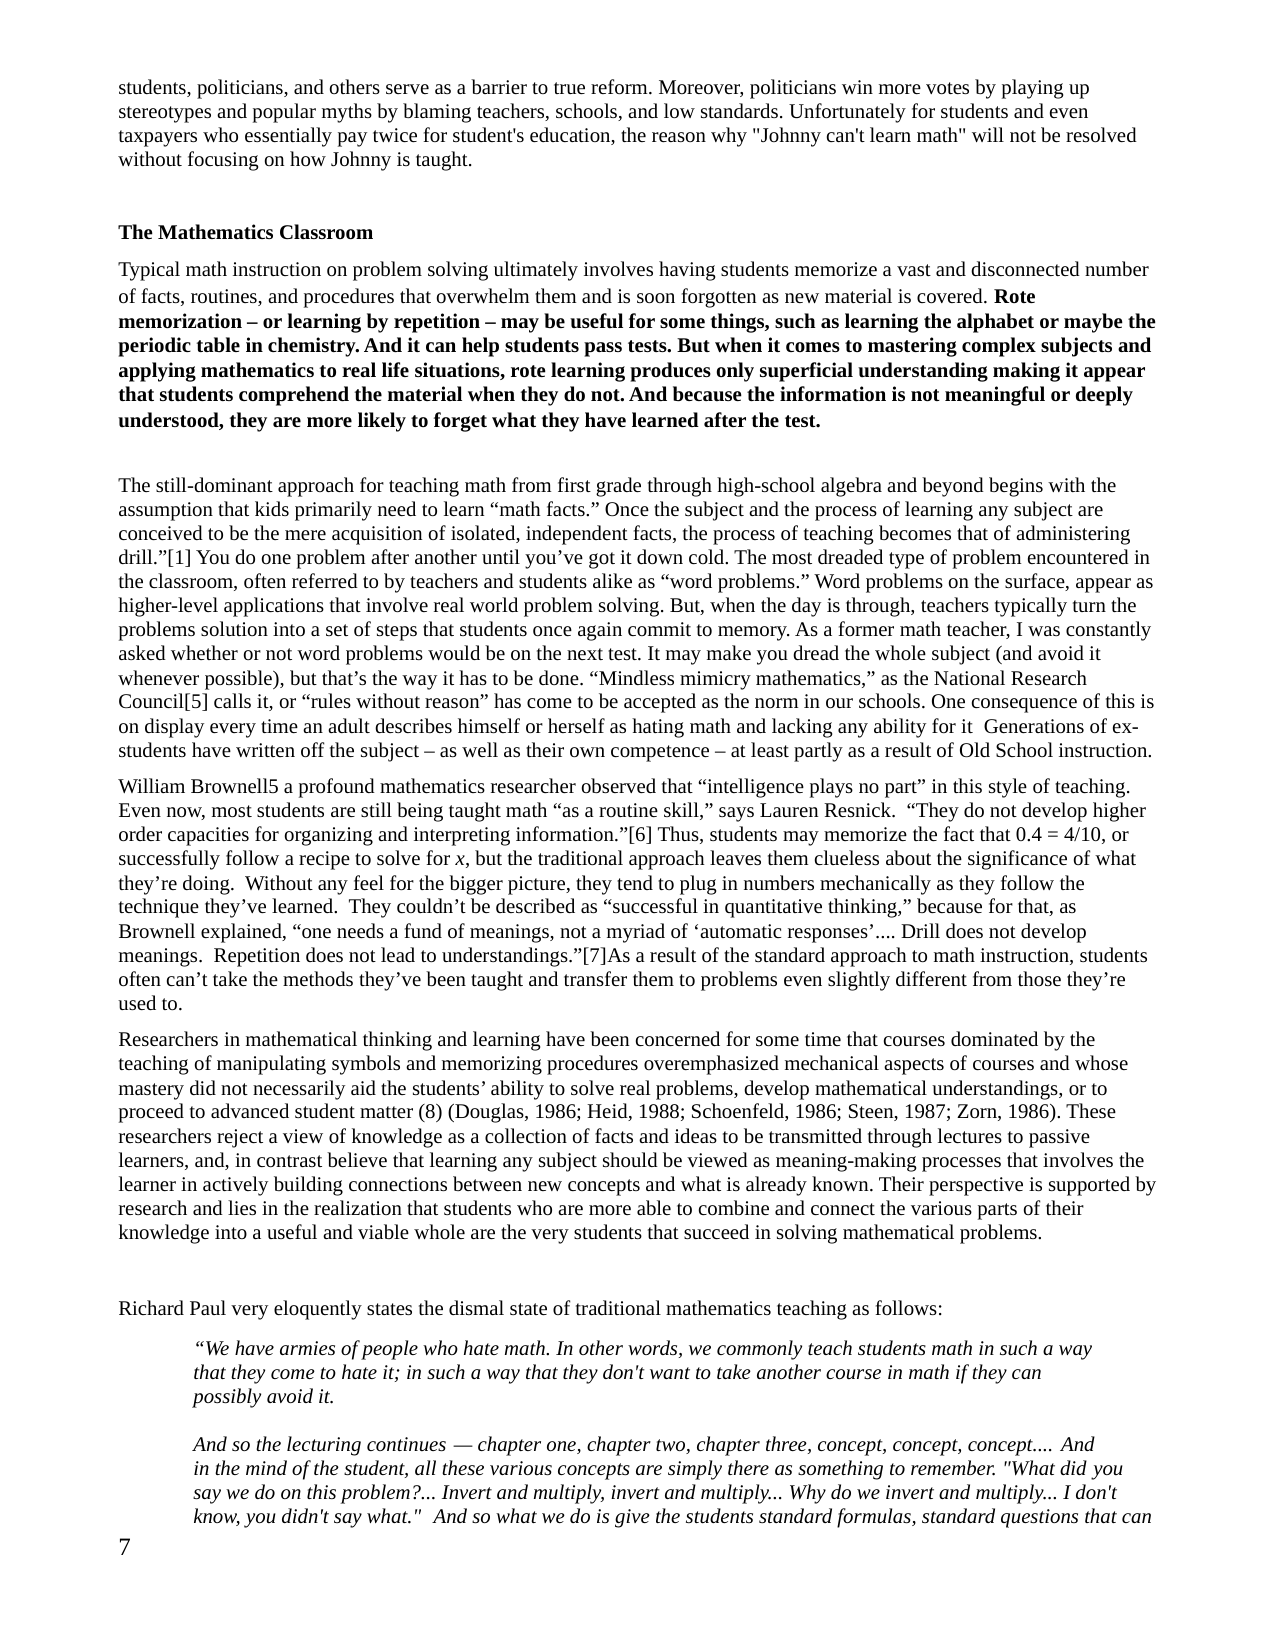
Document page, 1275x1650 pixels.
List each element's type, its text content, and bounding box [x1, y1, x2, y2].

text The Mathematics Classroom [118, 220, 1157, 244]
text The still-dominant approach for teaching math from first grade through high-school algebra and beyond begins with the assumption that kids primarily need to learn “math facts.” Once the subject and the process of learning any subject are conceived to be the mere acquisition of isolated, independent facts, the process of teaching becomes that of administering drill.”[1] You do one problem after another until you’ve got it down cold. The most dreaded type of problem encountered in the classroom, often referred to by teachers and students alike as “word problems.” Word problems on the surface, appear as higher-level applications that involve real world problem solving. But, when the day is through, teachers typically turn the problems solution into a set of steps that students once again commit to memory. As a former math teacher, I was constantly asked whether or not word problems would be on the next test. It may make you dread the whole subject (and avoid it whenever possible), but that’s the way it has to be done. “Mindless mimicry mathematics,” as the National Research Council[5] calls it, or “rules without reason” has come to be accepted as the norm in our schools. One consequence of this is on display every time an adult describes himself or herself as hating math and lacking any ability for it Generations of ex-students have written off the subject – as well as their own competence – at least partly as a result of Old School instruction. [118, 473, 1157, 762]
text students, politicians, and others serve as a barrier to true reform. Moreover, politicians win more votes by playing up stereotypes and popular myths by blaming teachers, schools, and low standards. Unfortunately for students and even taxpayers who essentially pay twice for student's education, the reason why "Johnny can't learn math" will not be resolved without focusing on how Johnny is taught. [118, 75, 1157, 171]
text William Brownell5 a profound mathematics researcher observed that “intelligence plays no part” in this style of teaching. Even now, most students are still being taught math “as a routine skill,” says Lauren Resnick. “They do not develop higher order capacities for organizing and interpreting information.”[6] Thus, students may memorize the fact that 0.4 = 4/10, or successfully follow a recipe to solve for x, but the traditional approach leaves them clueless about the significance of what they’re doing. Without any feel for the bigger picture, they tend to plug in numbers mechanically as they follow the technique they’ve learned. They couldn’t be described as “successful in quantitative thinking,” because for that, as Brownell explained, “one needs a fund of meanings, not a myriad of ‘automatic responses’.... Drill does not develop meanings. Repetition does not lead to understandings.”[7]As a result of the standard approach to math instruction, students often can’t take the methods they’ve been taught and transfer them to problems even slightly different from those they’re used to. [118, 774, 1157, 1015]
text Typical math instruction on problem solving ultimately involves having students memorize a vast and disconnected number of facts, routines, and procedures that overwhelm them and is soon forgotten as new material is covered. Rote memorization – or learning by repetition – may be useful for some things, such as learning the alphabet or maybe the periodic table in chemistry. And it can help students pass tests. But when it comes to mastering complex subjects and applying mathematics to real life situations, rote learning produces only superficial understanding making it appear that students comprehend the material when they do not. And because the information is not meaningful or deeply understood, they are more likely to forget what they have learned after the test. [118, 257, 1157, 434]
text “We have armies of people who hate math. In other words, we commonly teach students math in such a way that they come to hate it; in such a way that they don't want to take another course in math if they can possibly avoid it. And so the lecturing continues — chapter one, chapter two, chapter three, concept, concept, concept.... And in the mind of the student, all these various concepts are simply there as something to remember. "What did you say we do on this problem?... Invert and multiply, invert and multiply... Why do we invert and multiply... I don't know, you didn't say what." And so what we do is give the students standard formulas, standard questions that can [118, 1336, 1157, 1528]
text Richard Paul very eloquently states the dismal state of traditional mathematics teaching as follows: [118, 1296, 1157, 1320]
text Researchers in mathematical thinking and learning have been concerned for some time that courses dominated by the teaching of manipulating symbols and memorizing procedures overemphasized mechanical aspects of courses and whose mastery did not necessarily aid the students’ ability to solve real problems, develop mathematical understandings, or to proceed to advanced student matter (8) (Douglas, 1986; Heid, 1988; Schoenfeld, 1986; Steen, 1987; Zorn, 1986). These researchers reject a view of knowledge as a collection of facts and ideas to be transmitted through lectures to passive learners, and, in contrast believe that learning any subject should be viewed as meaning-making processes that involves the learner in actively building connections between new concepts and what is already known. Their perspective is supported by research and lies in the realization that students who are more able to combine and connect the various parts of their knowledge into a useful and viable whole are the very students that succeed in solving mathematical problems. [118, 1027, 1157, 1244]
